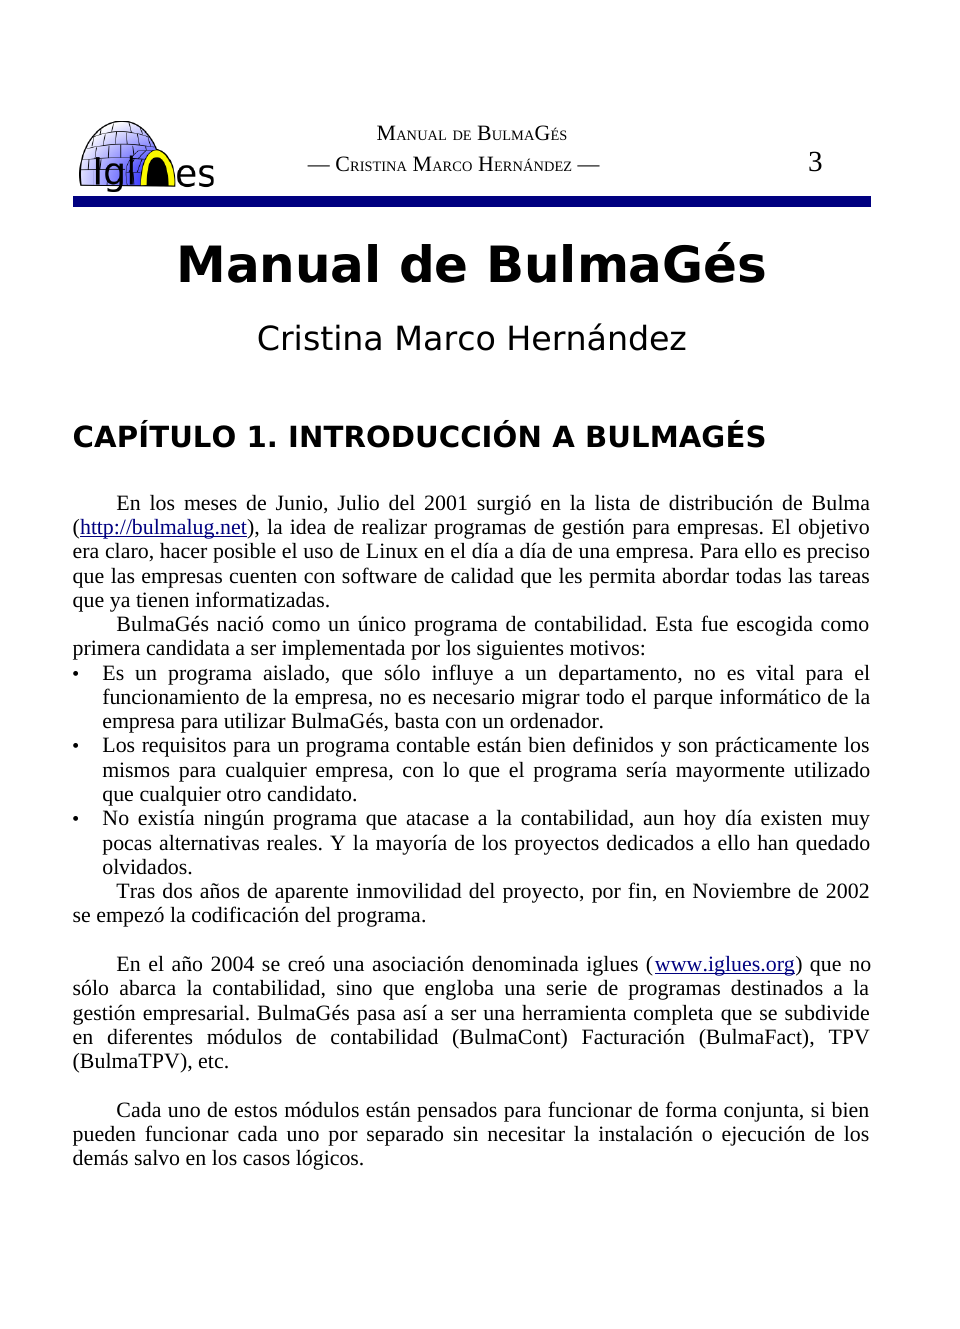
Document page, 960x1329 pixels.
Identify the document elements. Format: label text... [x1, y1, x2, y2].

subtitle CAPÍTULO 1. INTRODUCCIÓN A BULMAGÉS [72, 420, 871, 454]
list Los requisitos para un programa contable están bien definidos y son prácticamente los mismos para cualquier empresa, con lo que el programa sería mayormente utilizado que cualquier otro candidato. [72, 733, 871, 806]
text BulmaGés nació como un único programa de contabilidad. Esta fue escogida como primera candidata a ser implementada por los siguientes motivos: [72, 612, 871, 661]
text En los meses de Junio, Julio del 2001 surgió en la lista de distribución de Bulma (http://bulmalug.net), la idea de realizar programas de gestión para empresas. El objetivo era claro, hacer posible el uso de Linux en el día a día de una empresa. Para ello es preciso que las empresas cuenten con software de calidad que les permita abordar todas las tareas que ya tienen informatizadas. [72, 491, 871, 612]
subtitle Cristina Marco Hernández [72, 319, 871, 358]
list Es un programa aislado, que sólo influye a un departamento, no es vital para el funcionamiento de la empresa, no es necesario migrar todo el parque informático de la empresa para utilizar BulmaGés, basta con un ordenador. [72, 661, 871, 733]
picture [79, 121, 214, 192]
title Manual de BulmaGés [72, 236, 871, 294]
text Cada uno de estos módulos están pensados para funcionar de forma conjunta, si bien pueden funcionar cada uno por separado sin necesitar la instalación o ejecución de los demás salvo en los casos lógicos. [72, 1097, 871, 1170]
text En el año 2004 se creó una asociación denominada iglues (www.iglues.org) que no sólo abarca la contabilidad, sino que engloba una serie de programas destinados a la gestión empresarial. BulmaGés pasa así a ser una herramienta completa que se subdivide en diferentes módulos de contabilidad (BulmaCont) Facturación (BulmaFact), TPV (BulmaTPV), etc. [72, 952, 871, 1073]
text Tras dos años de aparente inmovilidad del proyecto, por fin, en Noviembre de 2002 se empezó la codificación del programa. [72, 879, 871, 928]
list No existía ningún programa que atacase a la contabilidad, aun hoy día existen muy pocas alternativas reales. Y la mayoría de los proyectos dedicados a ello han quedado olvidados. [72, 806, 871, 879]
